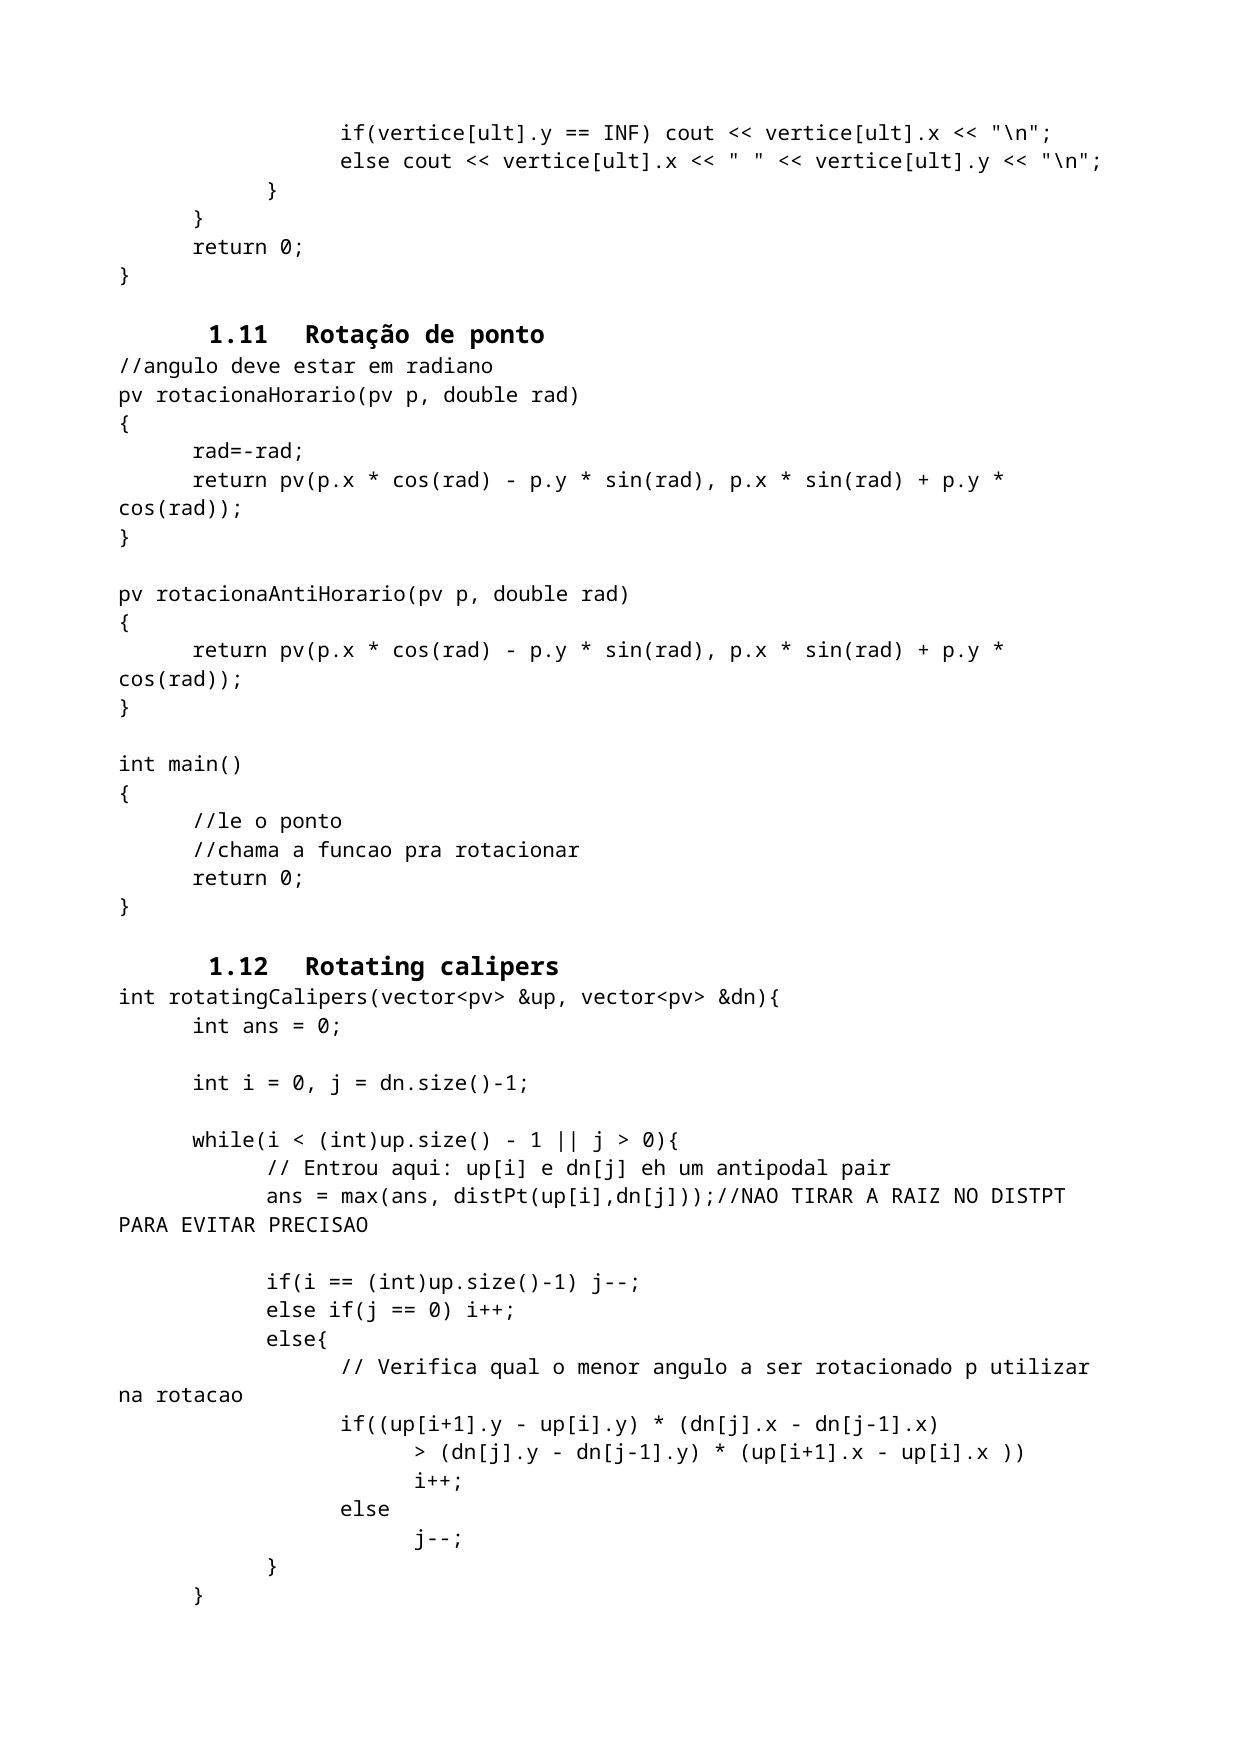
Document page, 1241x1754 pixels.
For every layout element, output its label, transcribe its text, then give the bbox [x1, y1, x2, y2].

text pv rotacionaHorario(pv p, double rad) [118, 380, 1122, 408]
text } [118, 1551, 1122, 1580]
text } [118, 175, 1122, 203]
text > (dn[j].y - dn[j-1].y) * (up[i+1].x - up[i].x )) [118, 1437, 1122, 1466]
text } [118, 260, 1122, 289]
text { [118, 778, 1122, 806]
text int rotatingCalipers(vector<pv> &up, vector<pv> &dn){ [118, 982, 1122, 1011]
text i++; [118, 1466, 1122, 1494]
text return 0; [118, 863, 1122, 892]
text int ans = 0; [118, 1011, 1122, 1039]
text int i = 0, j = dn.size()-1; [118, 1068, 1122, 1096]
list Rotação de ponto [193, 317, 1122, 351]
text else cout << vertice[ult].x << " " << vertice[ult].y << "\n"; [118, 147, 1122, 175]
text { [118, 408, 1122, 437]
list Rotating calipers [193, 948, 1122, 982]
text } [118, 892, 1122, 920]
text } [118, 522, 1122, 550]
text return pv(p.x * cos(rad) - p.y * sin(rad), p.x * sin(rad) + p.y * cos(rad)); [118, 465, 1122, 522]
text } [118, 203, 1122, 232]
text while(i < (int)up.size() - 1 || j > 0){ [118, 1125, 1122, 1153]
text } [118, 1580, 1122, 1608]
text if(vertice[ult].y == INF) cout << vertice[ult].x << "\n"; [118, 118, 1122, 147]
text j--; [118, 1523, 1122, 1551]
text return 0; [118, 232, 1122, 260]
text // Verifica qual o menor angulo a ser rotacionado p utilizar na rotacao [118, 1352, 1122, 1409]
text int main() [118, 749, 1122, 778]
text else{ [118, 1324, 1122, 1352]
text rad=-rad; [118, 437, 1122, 465]
text else [118, 1494, 1122, 1523]
text //chama a funcao pra rotacionar [118, 835, 1122, 863]
text if(i == (int)up.size()-1) j--; [118, 1267, 1122, 1295]
text } [118, 692, 1122, 721]
text if((up[i+1].y - up[i].y) * (dn[j].x - dn[j-1].x) [118, 1409, 1122, 1437]
text ans = max(ans, distPt(up[i],dn[j]));//NAO TIRAR A RAIZ NO DISTPT PARA EVITAR PRECISAO [118, 1182, 1122, 1238]
text //angulo deve estar em radiano [118, 351, 1122, 380]
text pv rotacionaAntiHorario(pv p, double rad) [118, 579, 1122, 607]
text // Entrou aqui: up[i] e dn[j] eh um antipodal pair [118, 1153, 1122, 1182]
text return pv(p.x * cos(rad) - p.y * sin(rad), p.x * sin(rad) + p.y * cos(rad)); [118, 636, 1122, 692]
text { [118, 607, 1122, 636]
text else if(j == 0) i++; [118, 1295, 1122, 1324]
text //le o ponto [118, 806, 1122, 835]
